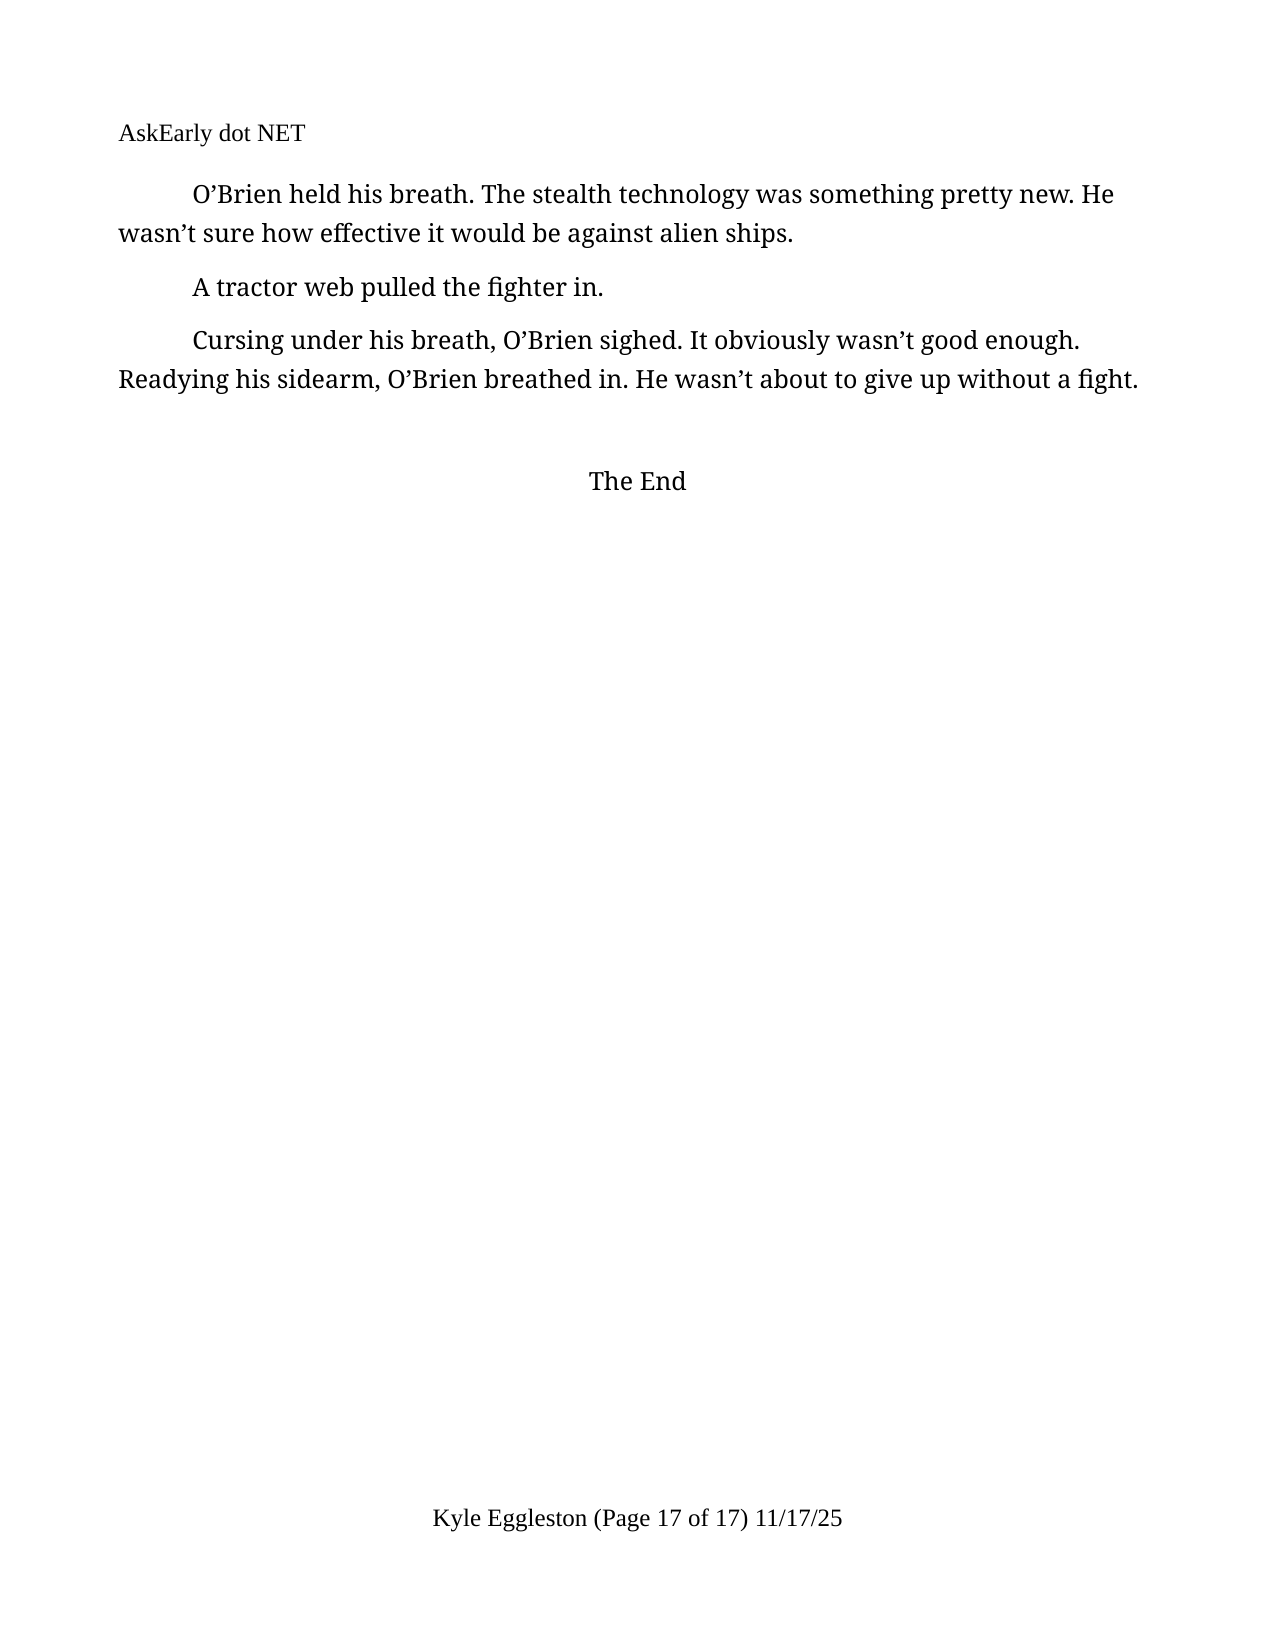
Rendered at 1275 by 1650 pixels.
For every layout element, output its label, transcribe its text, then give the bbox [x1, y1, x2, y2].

text O’Brien held his breath. The stealth technology was something pretty new. He wasn’t sure how effective it would be against alien ships. [118, 176, 1157, 249]
text Cursing under his breath, O’Brien sighed. It obviously wasn’t good enough. Readying his sidearm, O’Brien breathed in. He wasn’t about to give up without a fight. [118, 323, 1157, 396]
text A tractor web pulled the fighter in. [118, 269, 1157, 303]
text The End [118, 463, 1157, 498]
